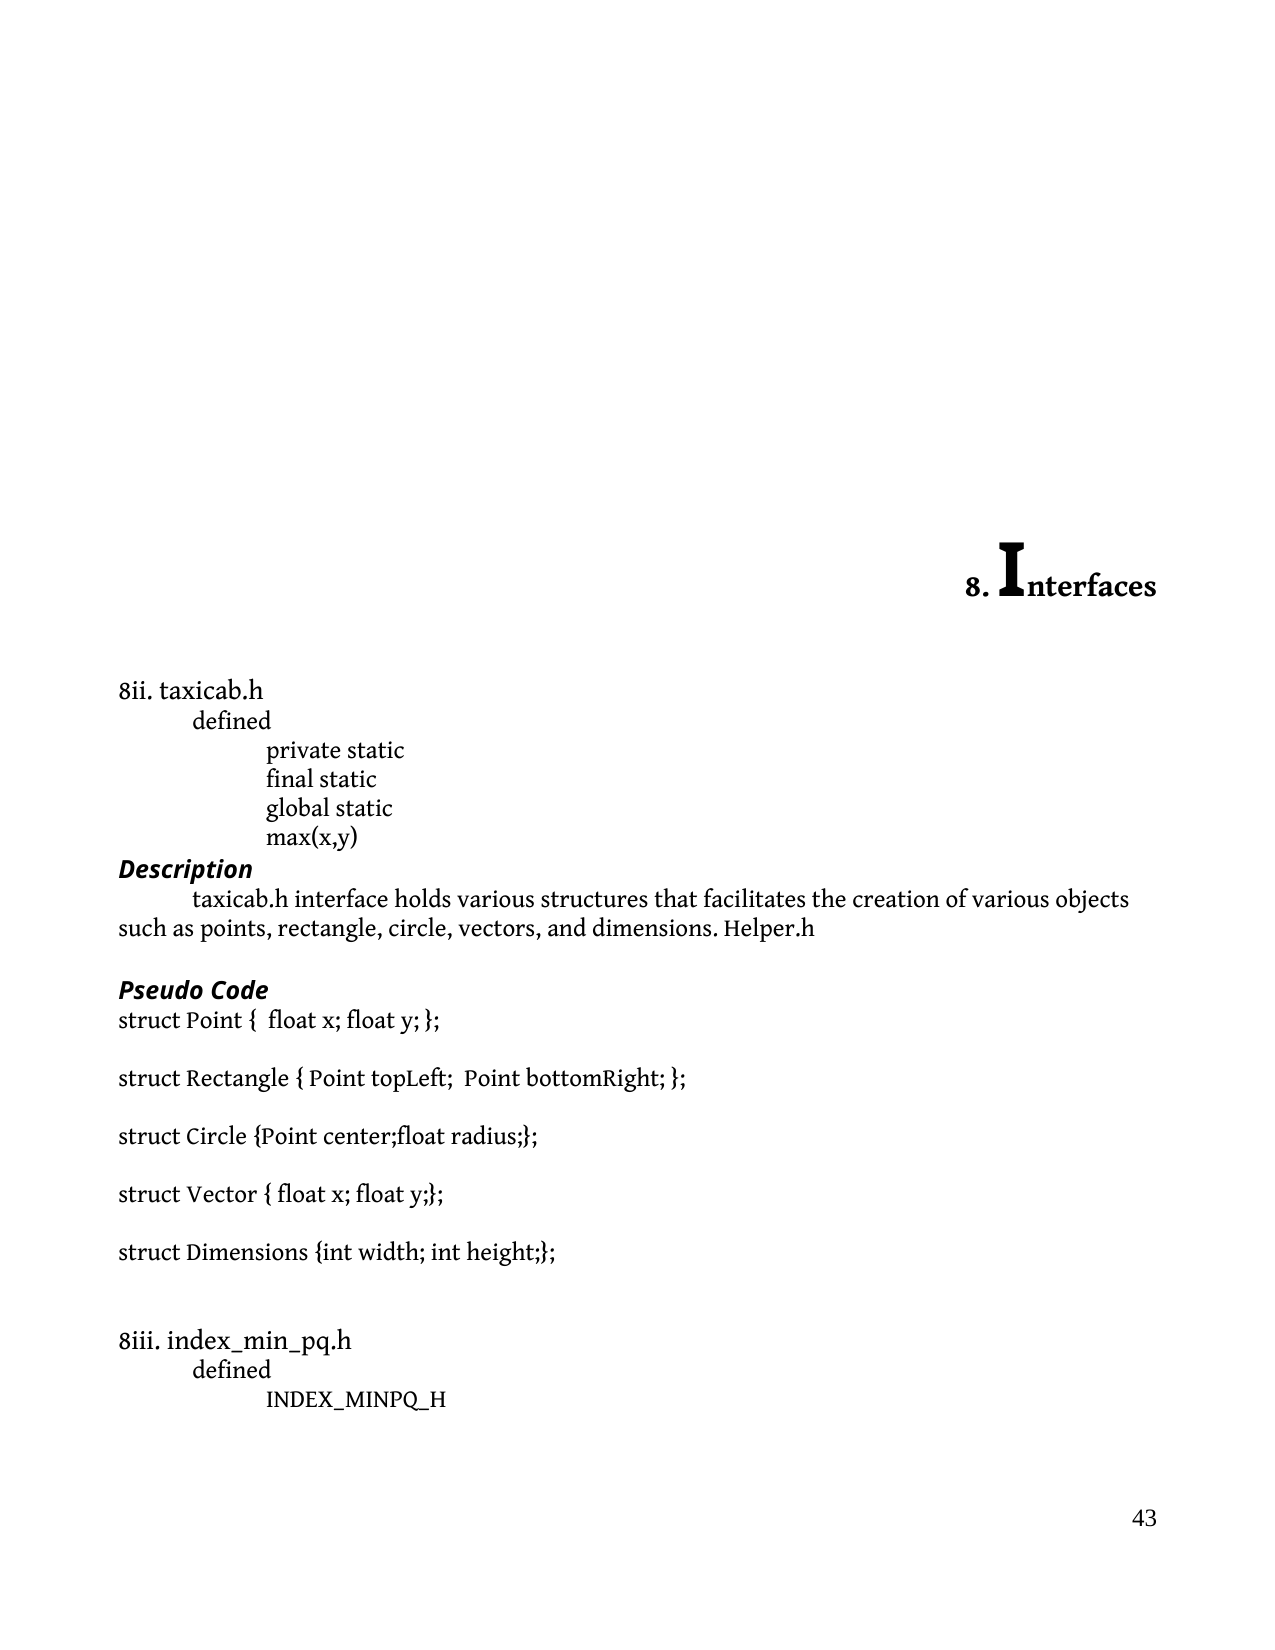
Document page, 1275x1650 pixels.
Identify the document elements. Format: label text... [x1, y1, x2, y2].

text INDEX_MINPQ_H [118, 1386, 1157, 1415]
text defined [118, 1357, 1157, 1386]
text private static [118, 736, 1157, 765]
text taxicab.h interface holds various structures that facilitates the creation of various objects such as points, rectangle, circle, vectors, and dimensions. Helper.h [118, 886, 1157, 944]
text final static [118, 765, 1157, 794]
text Pseudo Code [118, 973, 1157, 1007]
text 8iii. index_min_pq.h [118, 1326, 1157, 1357]
text struct Vector { float x; float y;}; [118, 1181, 1157, 1210]
text 8ii. taxicab.h [118, 676, 1157, 707]
text max(x,y) [118, 823, 1157, 852]
text 8. Interfaces [118, 516, 1157, 618]
text struct Circle {Point center;float radius;}; [118, 1123, 1157, 1152]
text struct Dimensions {int width; int height;}; [118, 1239, 1157, 1268]
text struct Rectangle { Point topLeft; Point bottomRight; }; [118, 1065, 1157, 1094]
text Description [118, 852, 1157, 886]
text defined [118, 707, 1157, 736]
text global static [118, 794, 1157, 823]
text struct Point { float x; float y; }; [118, 1007, 1157, 1036]
